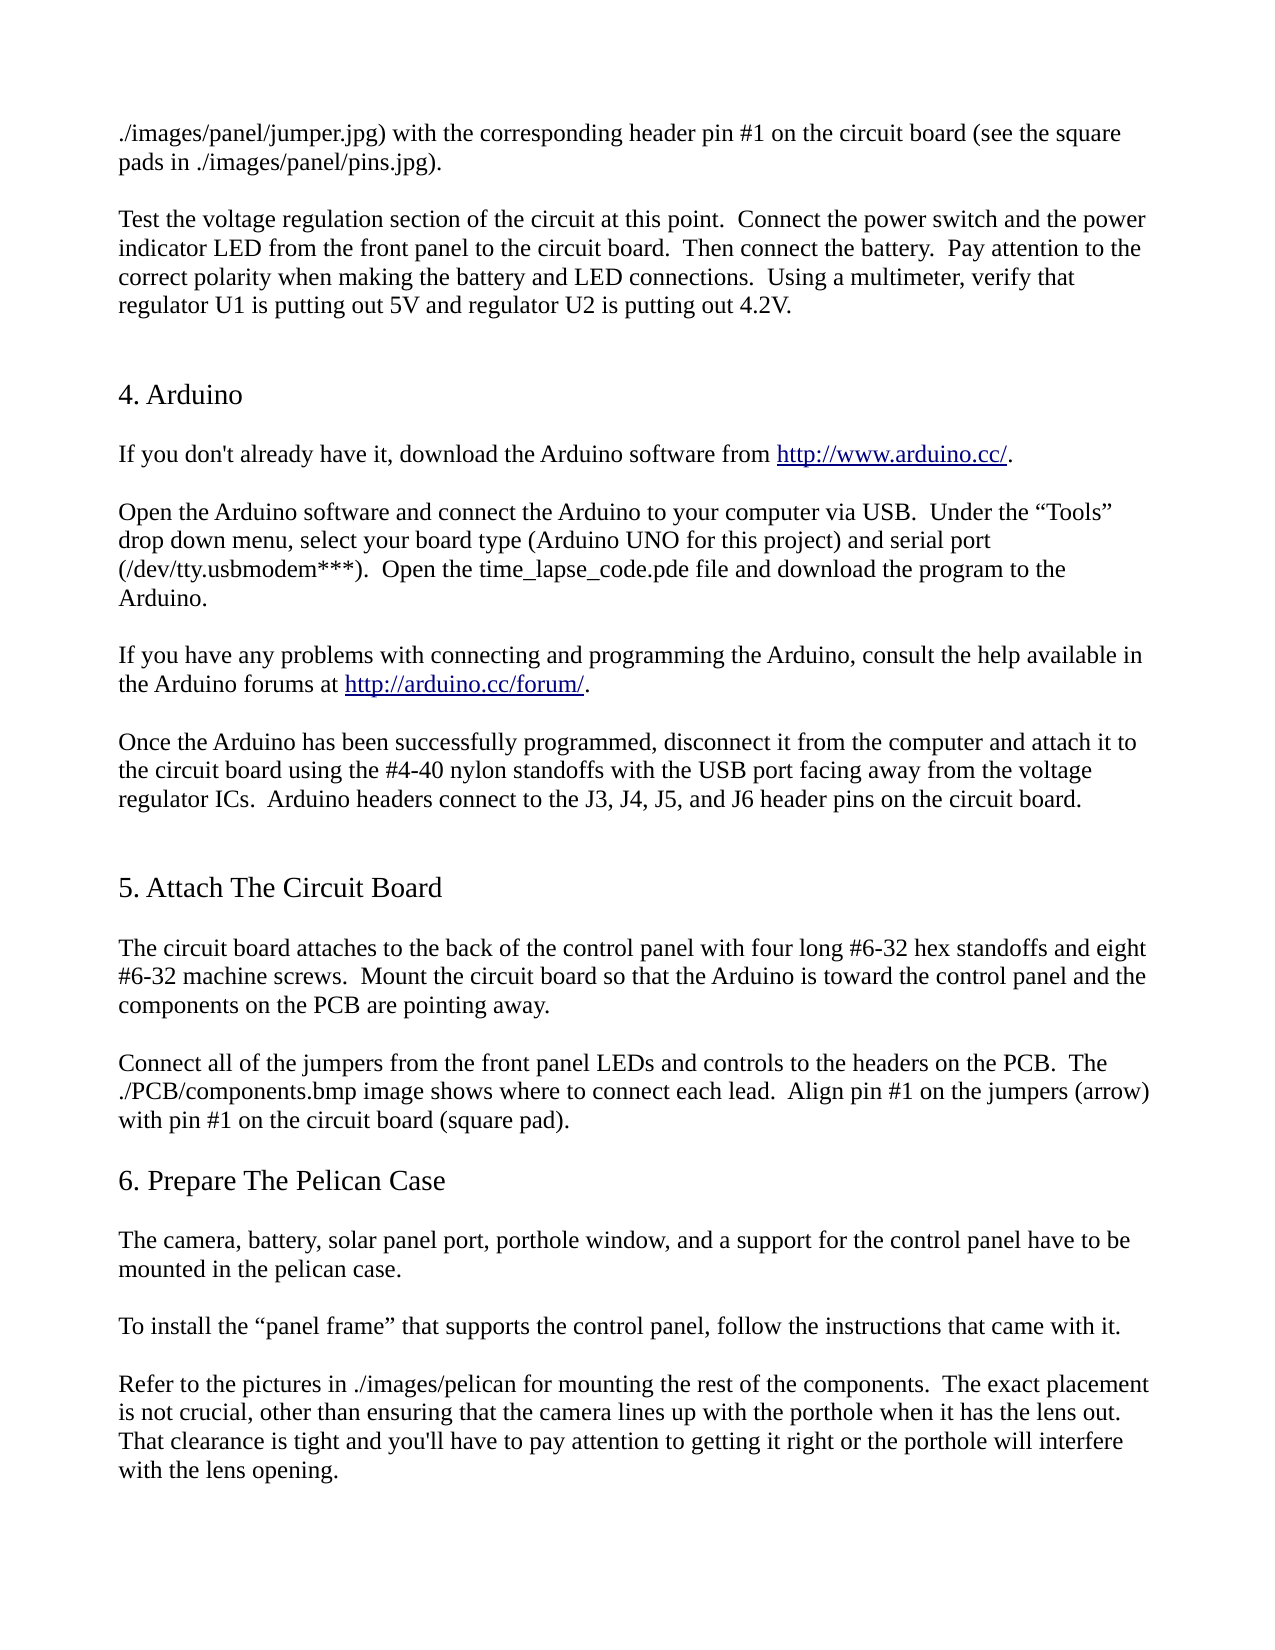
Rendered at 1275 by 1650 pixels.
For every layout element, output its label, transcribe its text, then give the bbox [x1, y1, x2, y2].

text If you have any problems with connecting and programming the Arduino, consult the help available in the Arduino forums at http://arduino.cc/forum/. [118, 640, 1157, 698]
text Once the Arduino has been successfully programmed, disconnect it from the computer and attach it to the circuit board using the #4-40 nylon standoffs with the USB port facing away from the voltage regulator ICs. Arduino headers connect to the J3, J4, J5, and J6 header pins on the circuit board. [118, 727, 1157, 813]
text If you don't already have it, download the Arduino software from http://www.arduino.cc/. [118, 439, 1157, 468]
text 4. Arduino [118, 377, 1157, 410]
text The camera, battery, solar panel port, porthole window, and a support for the control panel have to be mounted in the pelican case. [118, 1225, 1157, 1282]
text ./images/panel/jumper.jpg) with the corresponding header pin #1 on the circuit board (see the square pads in ./images/panel/pins.jpg). [118, 118, 1157, 176]
text 5. Attach The Circuit Board [118, 870, 1157, 904]
text The circuit board attaches to the back of the control panel with four long #6-32 hex standoffs and eight #6-32 machine screws. Mount the circuit board so that the Arduino is toward the control panel and the components on the PCB are pointing away. [118, 933, 1157, 1019]
text 6. Prepare The Pelican Case [118, 1163, 1157, 1196]
text Test the voltage regulation section of the circuit at this point. Connect the power switch and the power indicator LED from the front panel to the circuit board. Then connect the battery. Pay attention to the correct polarity when making the battery and LED connections. Using a multimeter, verify that regulator U1 is putting out 5V and regulator U2 is putting out 4.2V. [118, 204, 1157, 319]
text Refer to the pictures in ./images/pelican for mounting the rest of the components. The exact placement is not crucial, other than ensuring that the camera lines up with the porthole when it has the lens out. That clearance is tight and you'll have to pay attention to getting it right or the porthole will interfere with the lens opening. [118, 1369, 1157, 1484]
text Connect all of the jumpers from the front panel LEDs and controls to the headers on the PCB. The ./PCB/components.bmp image shows where to connect each lead. Align pin #1 on the jumpers (arrow) with pin #1 on the circuit board (square pad). [118, 1048, 1157, 1134]
text Open the Arduino software and connect the Arduino to your computer via USB. Under the “Tools” drop down menu, select your board type (Arduino UNO for this project) and serial port (/dev/tty.usbmodem***). Open the time_lapse_code.pde file and download the program to the Arduino. [118, 497, 1157, 612]
text To install the “panel frame” that supports the control panel, follow the instructions that came with it. [118, 1311, 1157, 1340]
